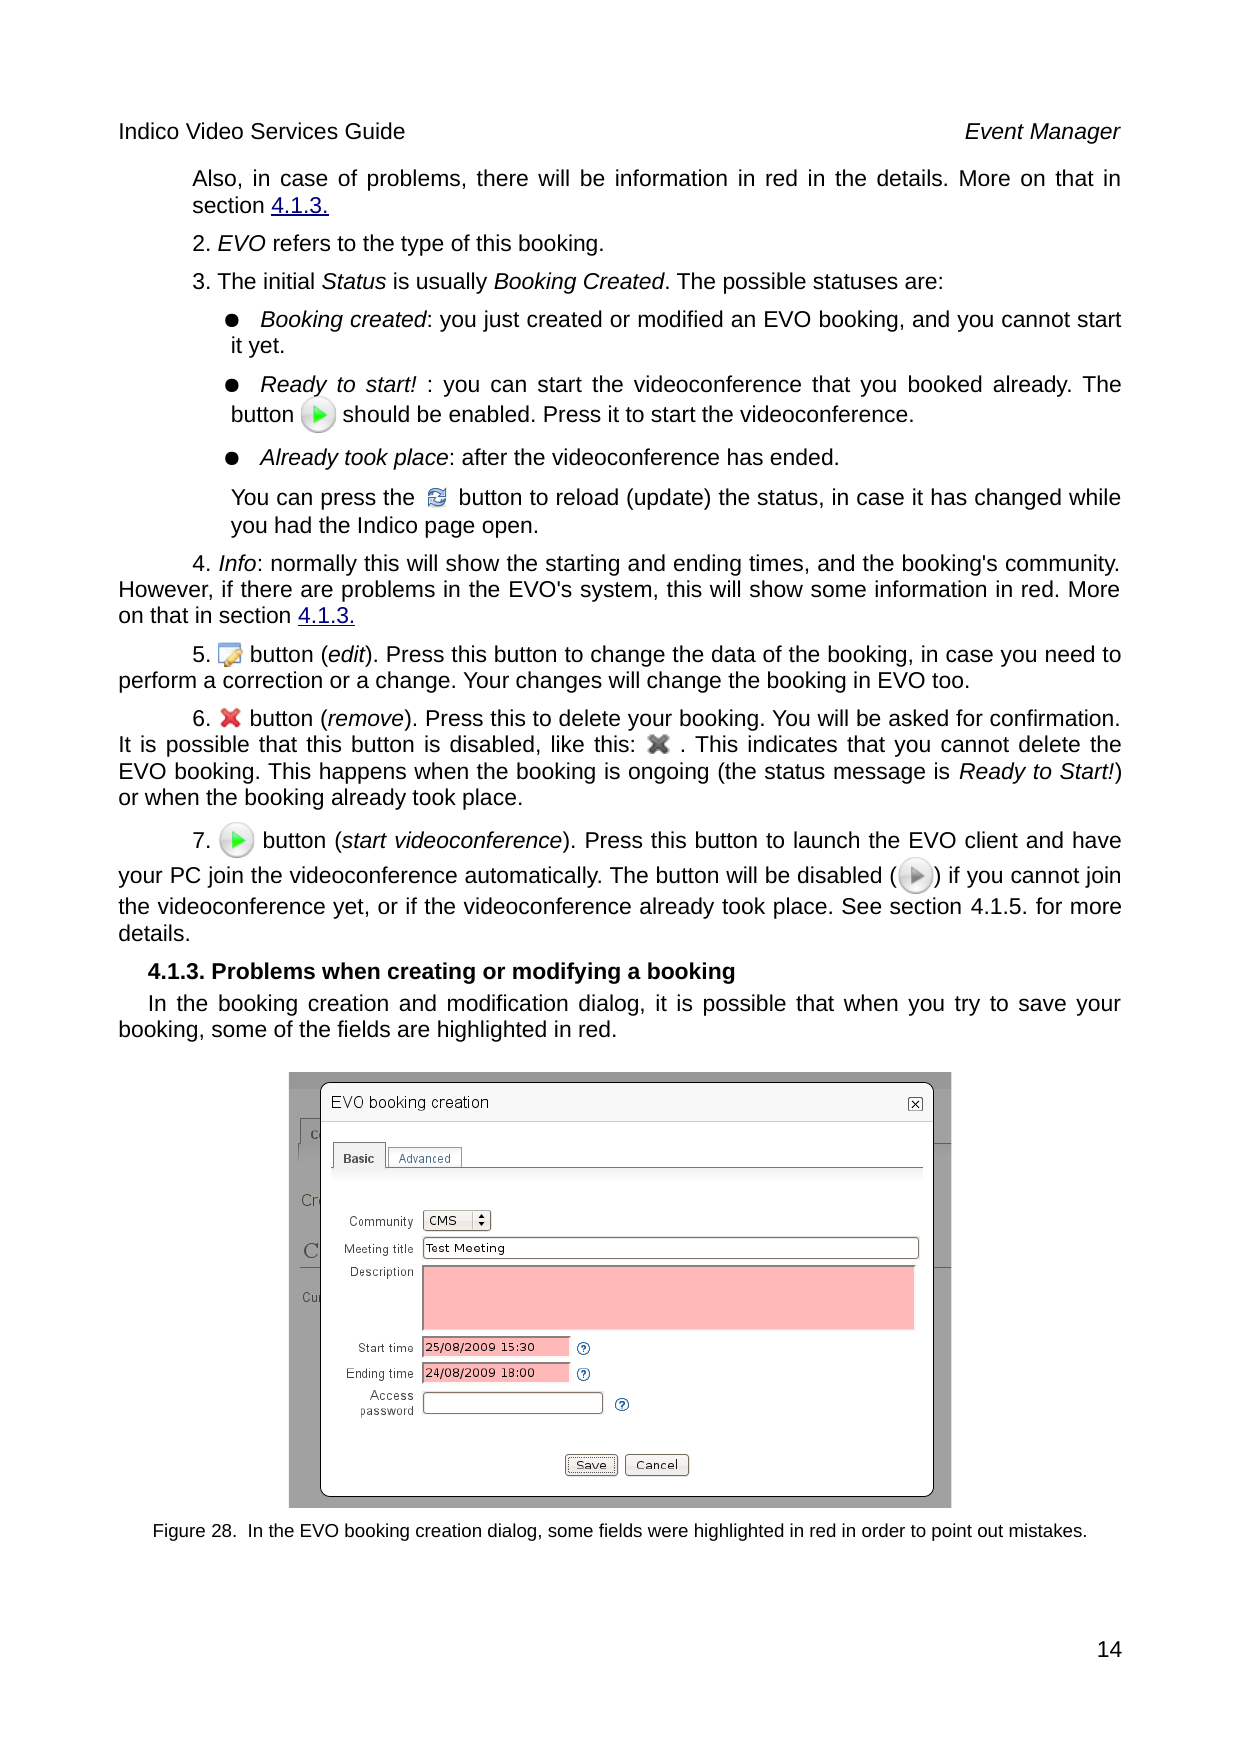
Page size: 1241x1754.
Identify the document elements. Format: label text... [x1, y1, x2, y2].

text 4. Info: normally this will show the starting and ending times, and the booking's community. However, if there are problems in the EVO's system, this will show some information in red. More on that in section 4.1.3. [118, 550, 1122, 629]
text 6. button (remove). Press this to delete your booking. You will be asked for confirmation. It is possible that this button is disabled, like this: . This indicates that you cannot delete the EVO booking. This happens when the booking is ongoing (the status message is Ready to Start!) or when the booking already took place. [118, 705, 1122, 811]
list 2. EVO refers to the type of this booking. [154, 230, 1122, 256]
title Figure 28. In the EVO booking creation dialog, some fields were highlighted in red in order to point out mistakes. [118, 1520, 1122, 1541]
picture [898, 857, 934, 894]
picture [645, 732, 671, 757]
list Ready to start! : you can start the videoconference that you booked already. The button should be enabled. Press it to start the videoconference. [193, 371, 1122, 432]
picture [300, 396, 337, 433]
subtitle 4.1.3. Problems when creating or modifying a booking [118, 958, 1122, 984]
picture [288, 1072, 952, 1508]
text 7. button (start videoconference). Press this button to launch the EVO client and have your PC join the videoconference automatically. The button will be disabled () if you cannot join the videoconference yet, or if the videoconference already took place. See section 4.1.5. for more details. [118, 822, 1122, 946]
list Booking created: you just created or modified an EVO booking, and you cannot start it yet. [193, 306, 1122, 359]
text 3. The initial Status is usually Booking Created. The possible statuses are: [118, 268, 1122, 294]
text In the booking creation and modification dialog, it is possible that when you try to save your booking, some of the fields are highlighted in red. [118, 990, 1122, 1043]
picture [217, 706, 243, 731]
list Also, in case of problems, there will be information in red in the details. More on that in section 4.1.3. [154, 165, 1122, 218]
list Already took place: after the videoconference has ended. [193, 444, 1122, 470]
text 5. button (edit). Press this button to change the data of the booking, in case you need to perform a correction or a change. Your changes will change the booking in EVO too. [118, 641, 1122, 693]
picture [219, 822, 255, 858]
picture [422, 482, 452, 512]
picture [218, 641, 243, 667]
list You can press the button to reload (update) the status, in case it has changed while you had the Indico page open. [193, 482, 1122, 538]
